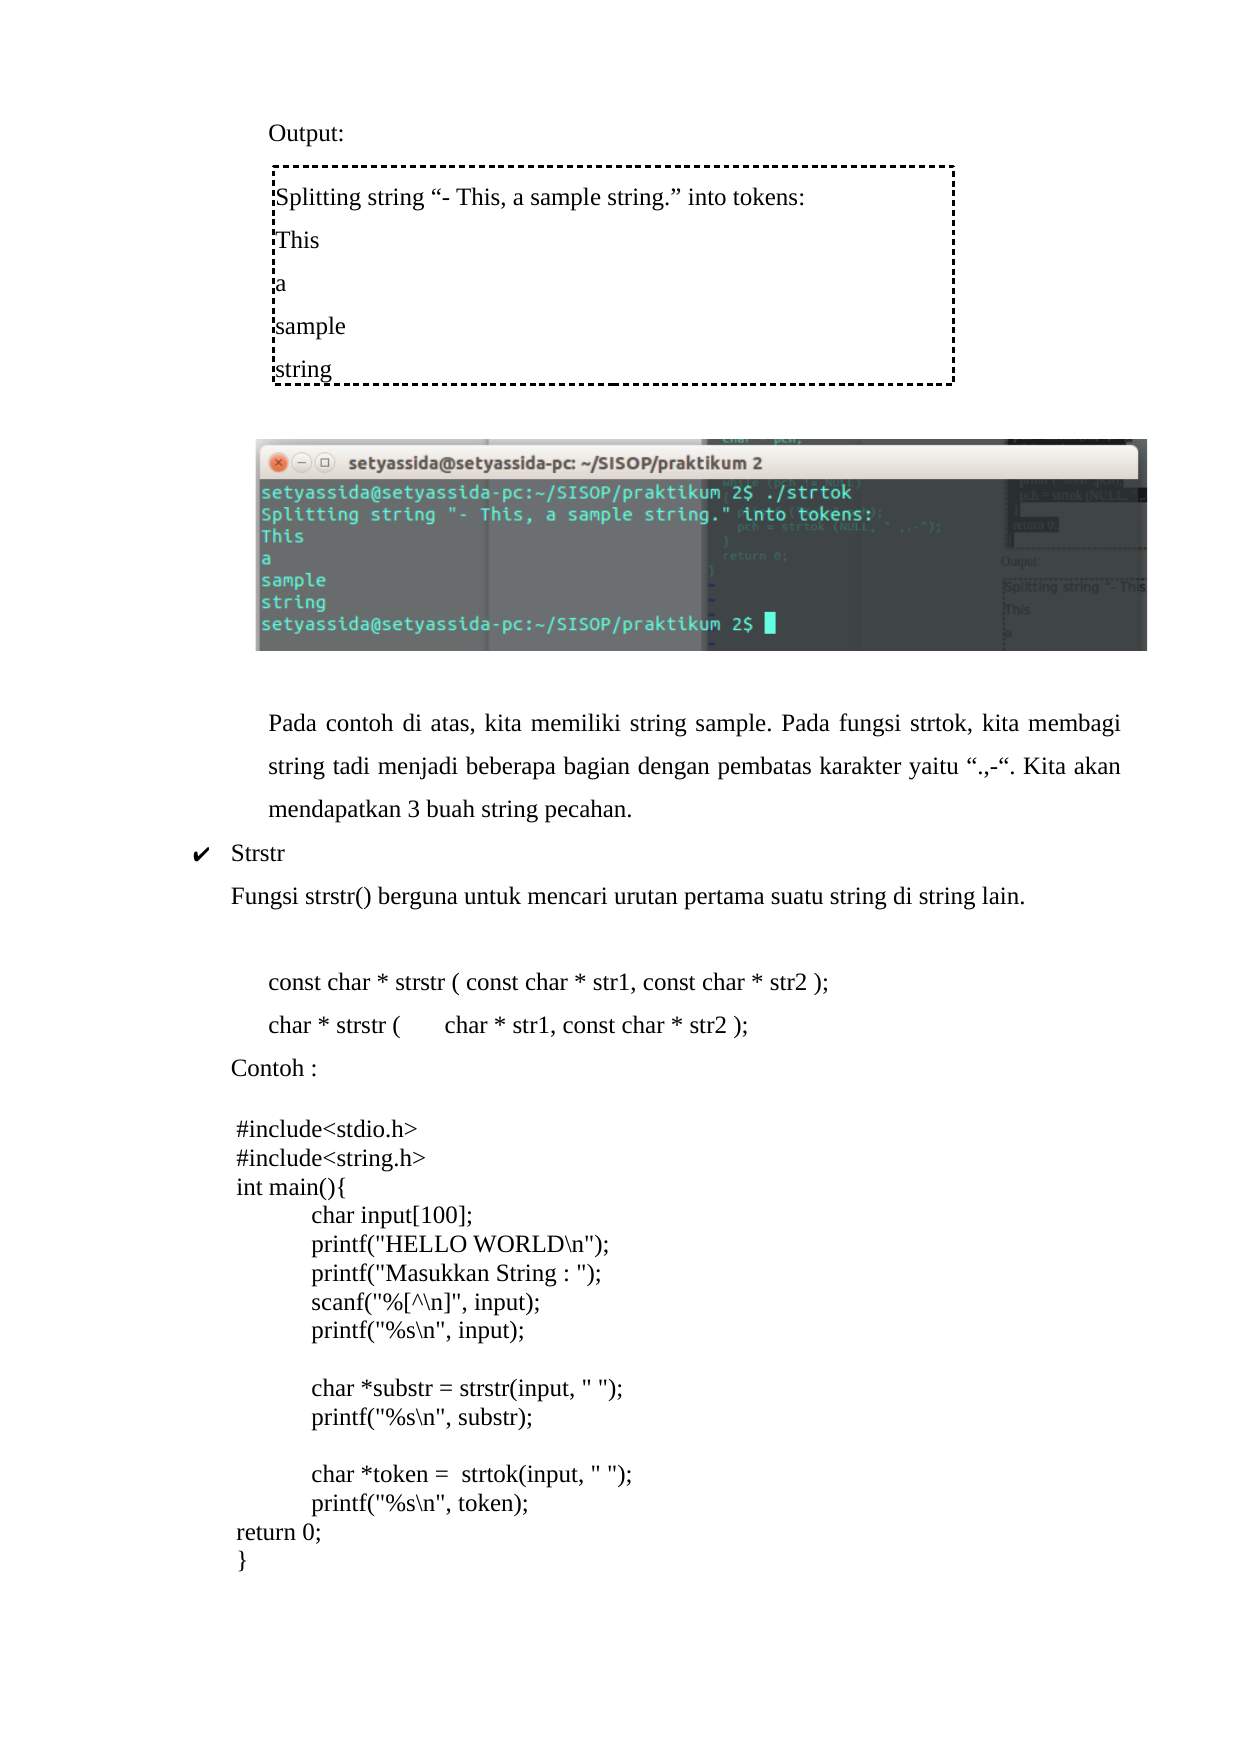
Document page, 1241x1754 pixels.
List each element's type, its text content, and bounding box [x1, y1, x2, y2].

list Contoh : [193, 1053, 1122, 1082]
list Strstr [193, 838, 1122, 866]
list const char * strstr ( const char * str1, const char * str2 ); [231, 967, 1122, 996]
picture [255, 439, 1148, 651]
list char * strstr ( char * str1, const char * str2 ); [231, 1010, 1122, 1039]
list Fungsi strstr() berguna untuk mencari urutan pertama suatu string di string lain. [193, 881, 1122, 909]
list Output: [231, 118, 1122, 147]
list Pada contoh di atas, kita memiliki string sample. Pada fungsi strtok, kita membagi string tadi menjadi beberapa bagian dengan pembatas karakter yaitu “.,-“. Kita akan mendapatkan 3 buah string pecahan. [231, 708, 1122, 823]
